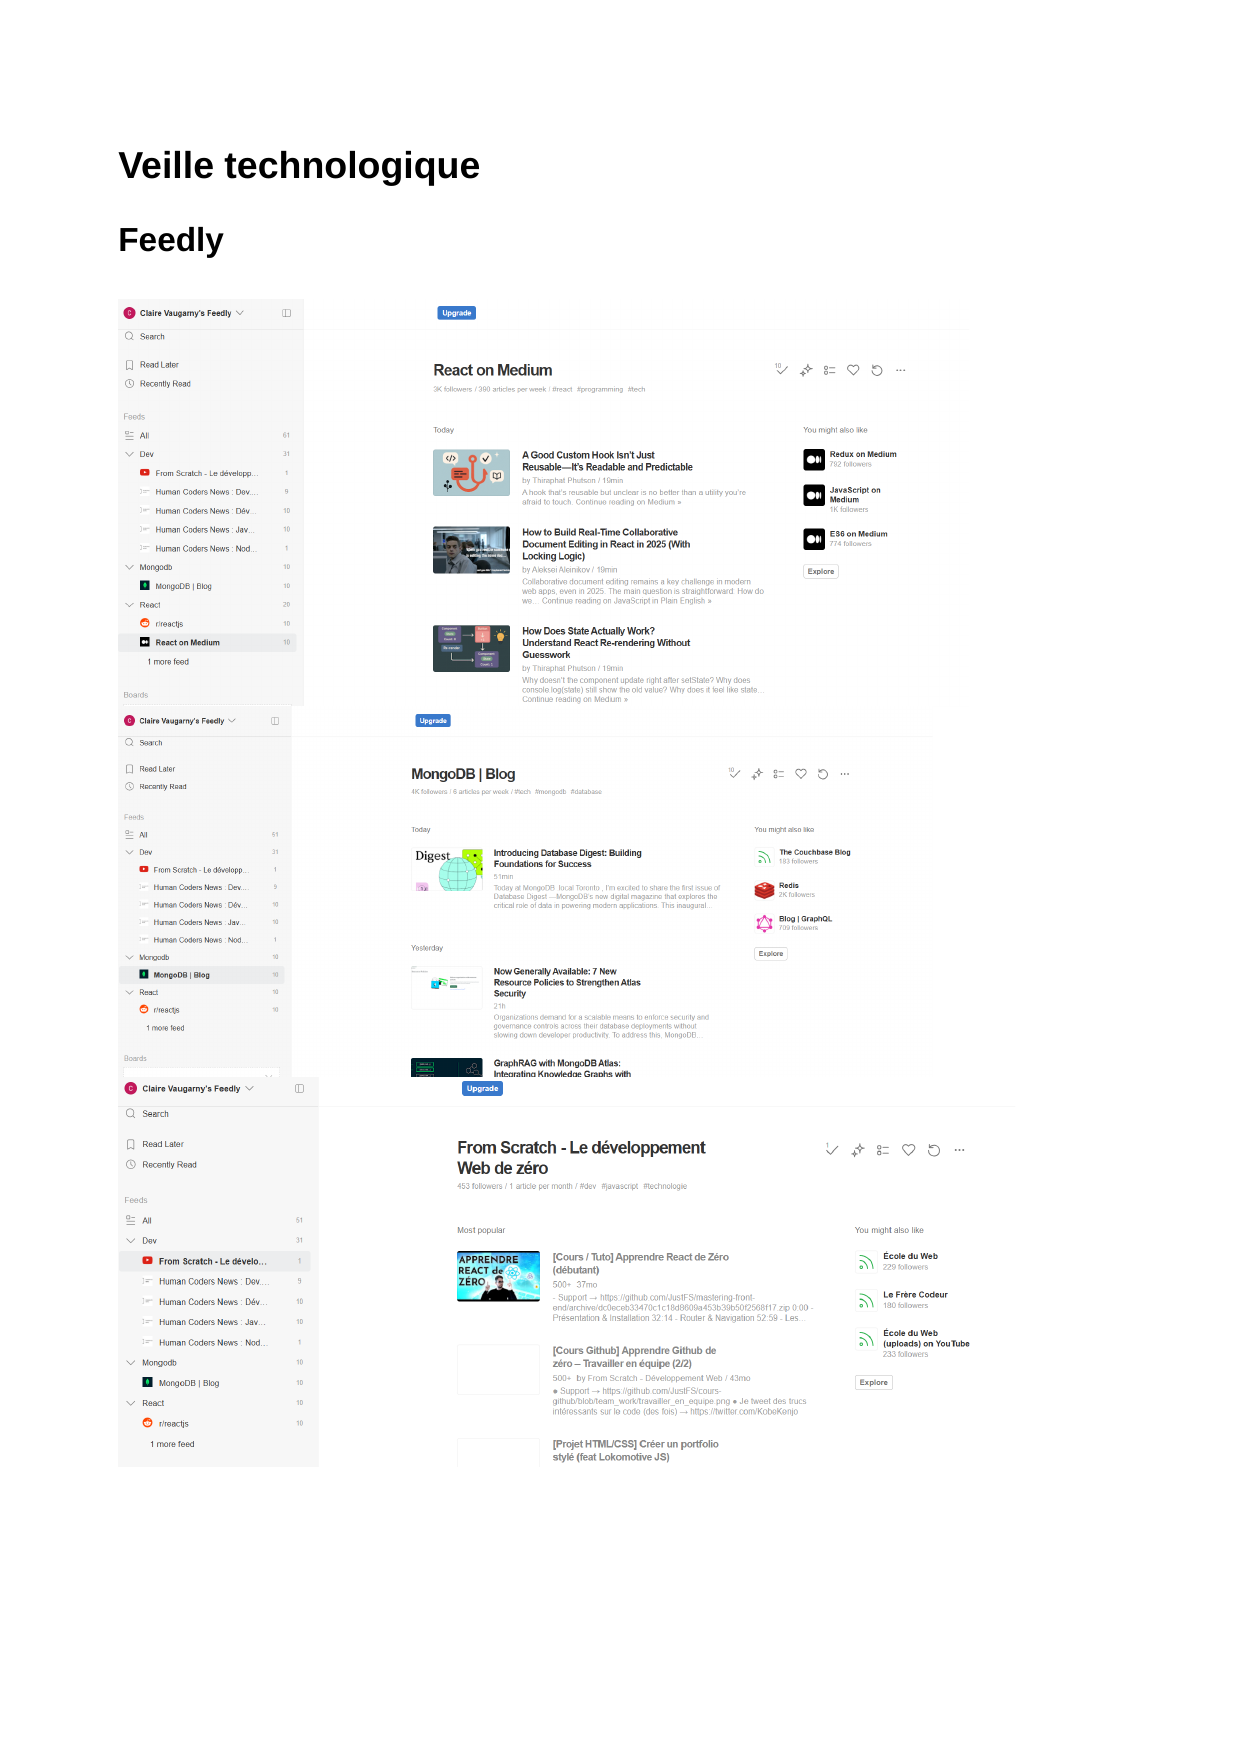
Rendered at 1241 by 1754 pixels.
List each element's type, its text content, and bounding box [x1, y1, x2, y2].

subtitle Veille technologique [118, 143, 1122, 186]
picture [118, 299, 1016, 1467]
subtitle Feedly [118, 219, 1122, 258]
